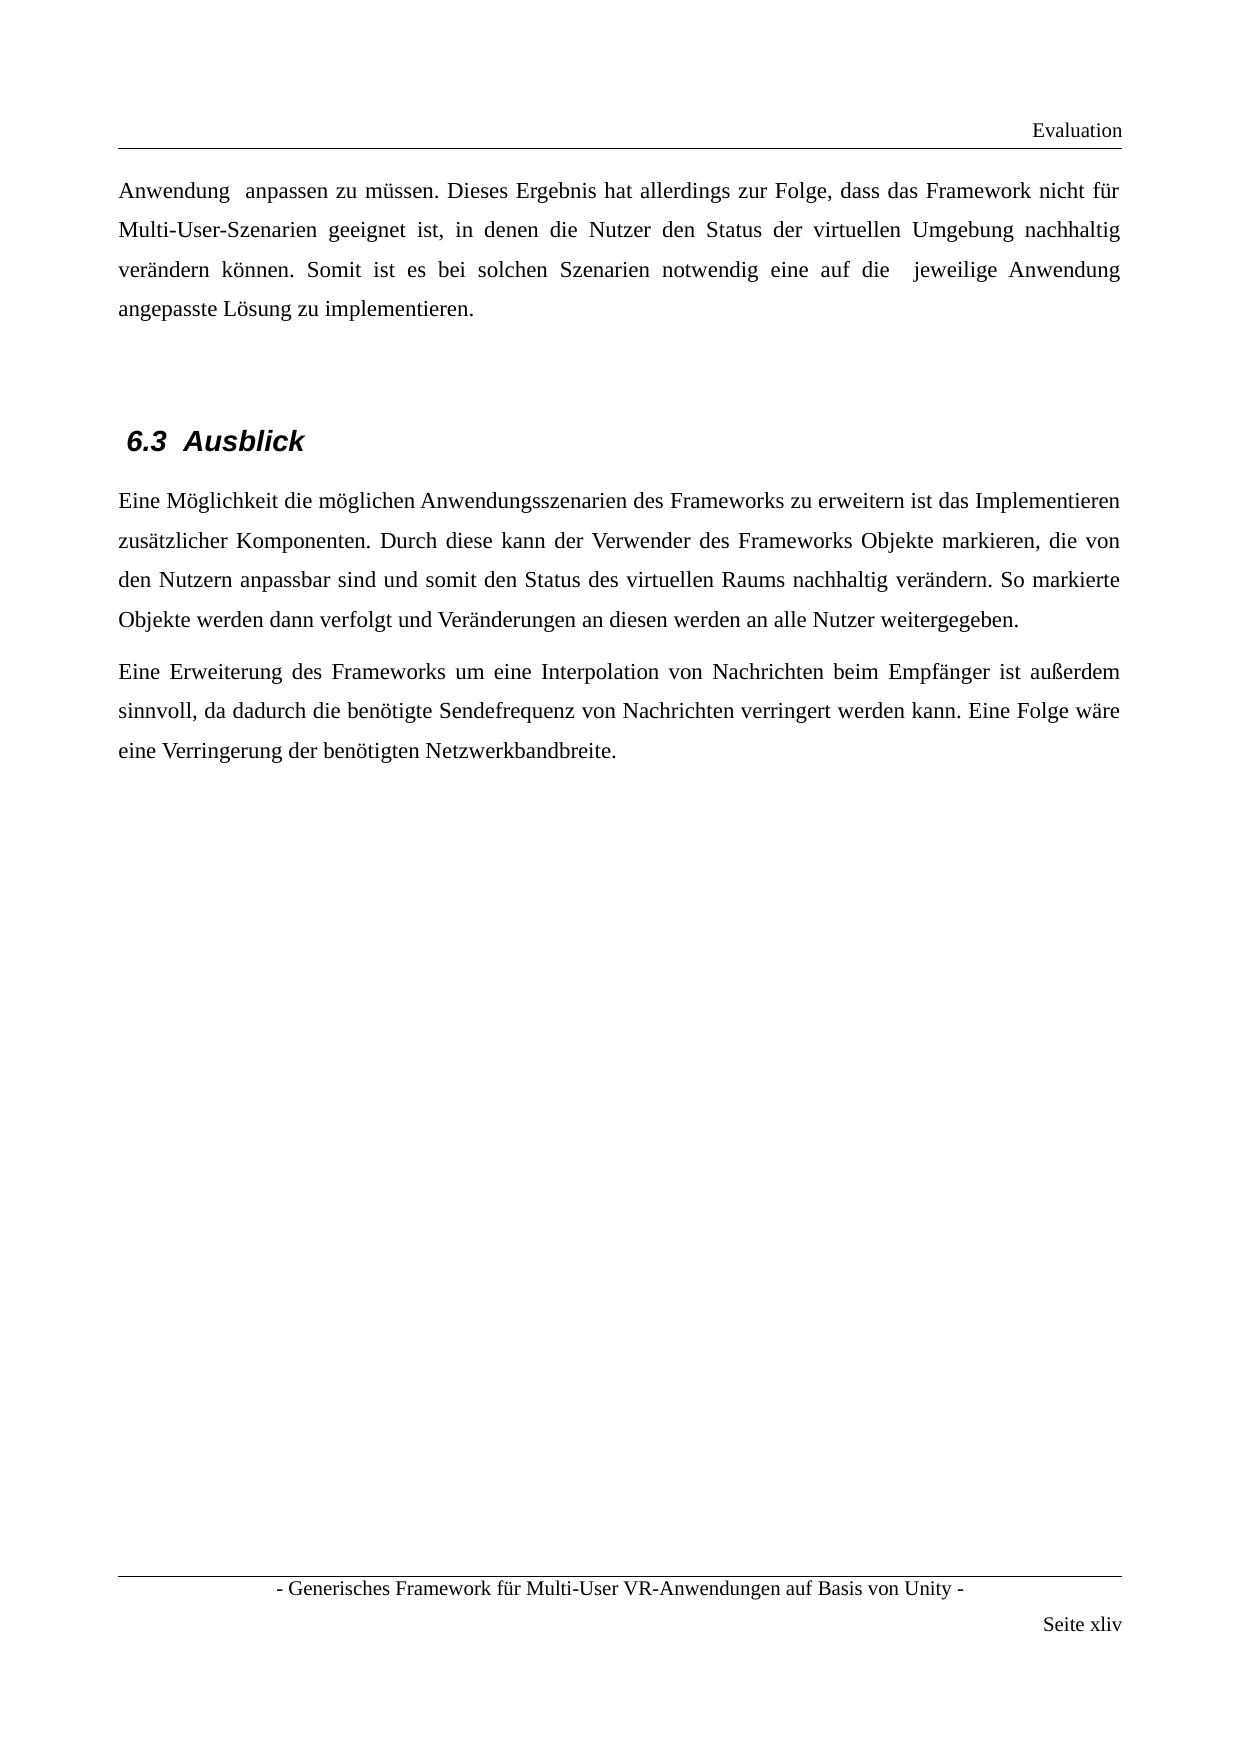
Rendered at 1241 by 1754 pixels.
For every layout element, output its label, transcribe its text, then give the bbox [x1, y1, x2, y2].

text Eine Möglichkeit die möglichen Anwendungsszenarien des Frameworks zu erweitern ist das Implementieren zusätzlicher Komponenten. Durch diese kann der Verwender des Frameworks Objekte markieren, die von den Nutzern anpassbar sind und somit den Status des virtuellen Raums nachhaltig verändern. So markierte Objekte werden dann verfolgt und Veränderungen an diesen werden an alle Nutzer weitergegeben. [118, 487, 1122, 632]
subtitle Ausblick [118, 424, 1122, 458]
text Anwendung anpassen zu müssen. Dieses Ergebnis hat allerdings zur Folge, dass das Framework nicht für Multi-User-Szenarien geeignet ist, in denen die Nutzer den Status der virtuellen Umgebung nachhaltig verändern können. Somit ist es bei solchen Szenarien notwendig eine auf die jeweilige Anwendung angepasste Lösung zu implementieren. [118, 177, 1122, 322]
text Eine Erweiterung des Frameworks um eine Interpolation von Nachrichten beim Empfänger ist außerdem sinnvoll, da dadurch die benötigte Sendefrequenz von Nachrichten verringert werden kann. Eine Folge wäre eine Verringerung der benötigten Netzwerkbandbreite. [118, 658, 1122, 763]
